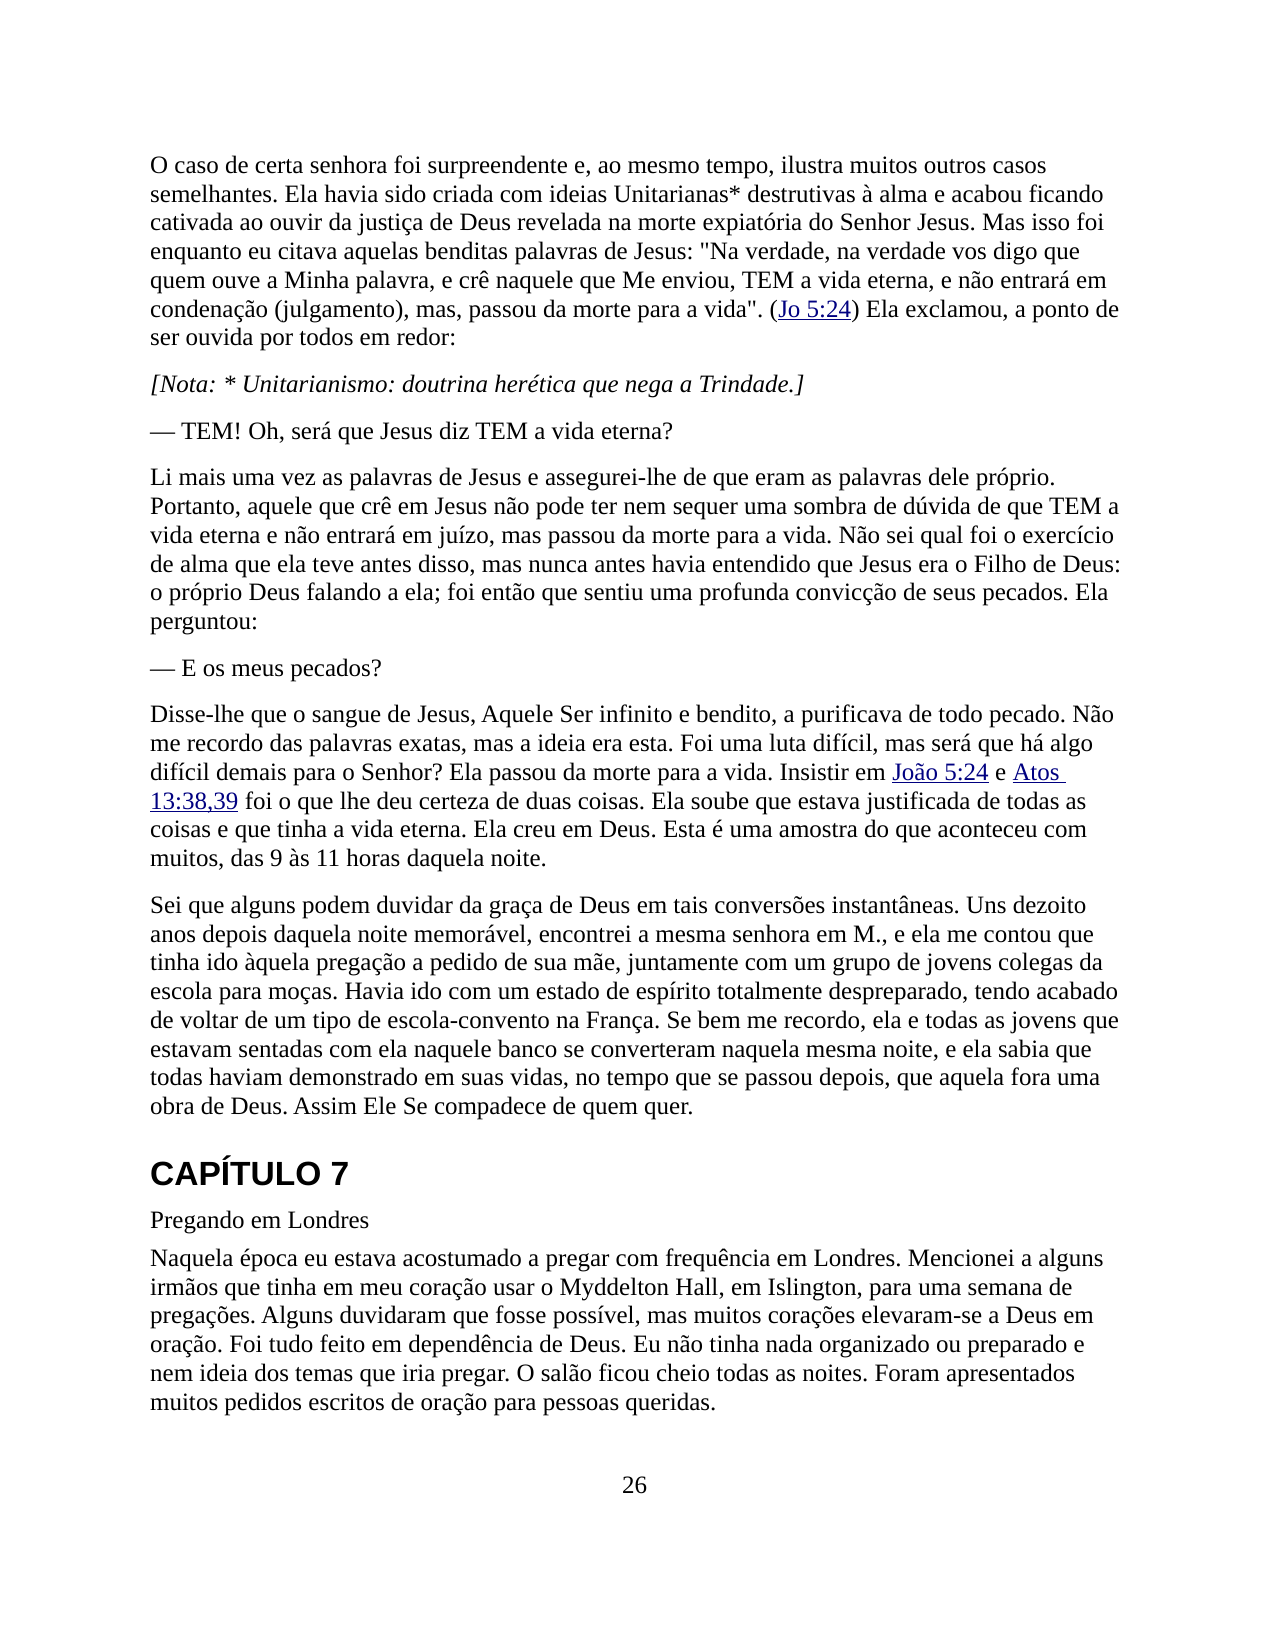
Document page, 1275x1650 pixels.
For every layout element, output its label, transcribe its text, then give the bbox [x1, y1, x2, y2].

text — TEM! Oh, será que Jesus diz TEM a vida eterna? [150, 416, 1125, 444]
text — E os meus pecados? [150, 653, 1125, 682]
text Li mais uma vez as palavras de Jesus e assegurei-lhe de que eram as palavras dele próprio. Portanto, aquele que crê em Jesus não pode ter nem sequer uma sombra de dúvida de que TEM a vida eterna e não entrará em juízo, mas passou da morte para a vida. Não sei qual foi o exercício de alma que ela teve antes disso, mas nunca antes havia entendido que Jesus era o Filho de Deus: o próprio Deus falando a ela; foi então que sentiu uma profunda convicção de seus pecados. Ela perguntou: [150, 462, 1125, 635]
text Sei que alguns podem duvidar da graça de Deus em tais conversões instantâneas. Uns dezoito anos depois daquela noite memorável, encontrei a mesma senhora em M., e ela me contou que tinha ido àquela pregação a pedido de sua mãe, juntamente com um grupo de jovens colegas da escola para moças. Havia ido com um estado de espírito totalmente despreparado, tendo acabado de voltar de um tipo de escola-convento na França. Se bem me recordo, ela e todas as jovens que estavam sentadas com ela naquele banco se converteram naquela mesma noite, e ela sabia que todas haviam demonstrado em suas vidas, no tempo que se passou depois, que aquela fora uma obra de Deus. Assim Ele Se compadece de quem quer. [150, 890, 1125, 1120]
text Disse-lhe que o sangue de Jesus, Aquele Ser infinito e bendito, a purificava de todo pecado. Não me recordo das palavras exatas, mas a ideia era esta. Foi uma luta difícil, mas será que há algo difícil demais para o Senhor? Ela passou da morte para a vida. Insistir em João 5:24 e Atos 13:38,39 foi o que lhe deu certeza de duas coisas. Ela soube que estava justificada de todas as coisas e que tinha a vida eterna. Ela creu em Deus. Esta é uma amostra do que aconteceu com muitos, das 9 às 11 horas daquela noite. [150, 699, 1125, 872]
text [Nota: * Unitarianismo: doutrina herética que nega a Trindade.] [150, 369, 1125, 398]
subtitle CAPÍTULO 7 [150, 1154, 1125, 1193]
text Pregando em Londres [150, 1205, 1125, 1234]
text O caso de certa senhora foi surpreendente e, ao mesmo tempo, ilustra muitos outros casos semelhantes. Ela havia sido criada com ideias Unitarianas* destrutivas à alma e acabou ficando cativada ao ouvir da justiça de Deus revelada na morte expiatória do Senhor Jesus. Mas isso foi enquanto eu citava aquelas benditas palavras de Jesus: "Na verdade, na verdade vos digo que quem ouve a Minha palavra, e crê naquele que Me enviou, TEM a vida eterna, e não entrará em condenação (julgamento), mas, passou da morte para a vida". (Jo 5:24) Ela exclamou, a ponto de ser ouvida por todos em redor: [150, 150, 1125, 351]
text Naquela época eu estava acostumado a pregar com frequência em Londres. Mencionei a alguns irmãos que tinha em meu coração usar o Myddelton Hall, em Islington, para uma semana de pregações. Alguns duvidaram que fosse possível, mas muitos corações elevaram-se a Deus em oração. Foi tudo feito em dependência de Deus. Eu não tinha nada organizado ou preparado e nem ideia dos temas que iria pregar. O salão ficou cheio todas as noites. Foram apresentados muitos pedidos escritos de oração para pessoas queridas. [150, 1243, 1125, 1415]
